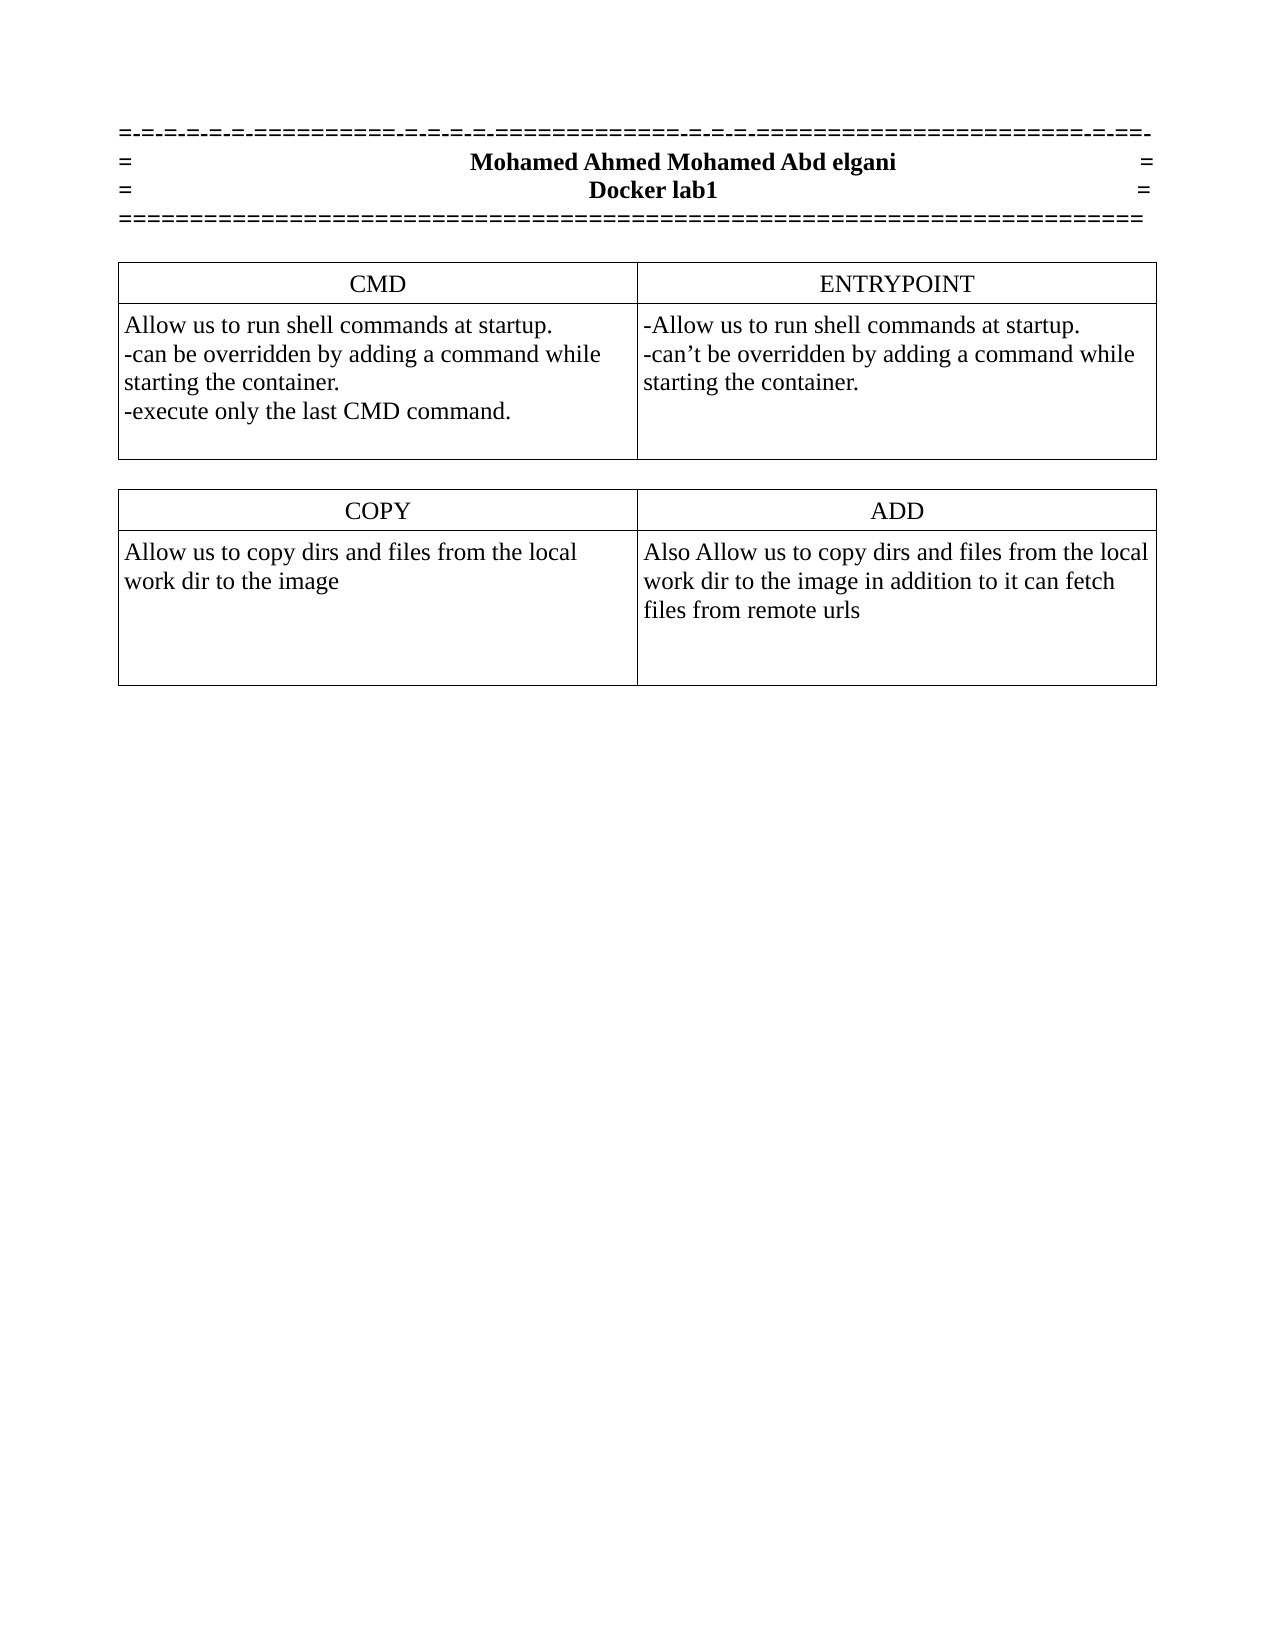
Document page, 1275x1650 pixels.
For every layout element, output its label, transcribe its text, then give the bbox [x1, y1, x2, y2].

table_header ADD [638, 490, 1156, 530]
table_header CMD [119, 263, 637, 303]
table_cell -Allow us to run shell commands at startup. -can’t be overridden by adding a command while starting the container. [638, 304, 1156, 459]
table_cell Allow us to copy dirs and files from the local work dir to the image [119, 531, 637, 685]
text =-=-=-=-=-=-==========-=-=-=-=-=============-=-=-=-=======================-=-==-= Mohamed Ahmed Mohamed Abd elgani = = Docker lab1 = [118, 118, 1157, 204]
table_cell Allow us to run shell commands at startup. -can be overridden by adding a command while starting the container. -execute only the last CMD command. [119, 304, 637, 459]
table_header COPY [119, 490, 637, 530]
table_header ENTRYPOINT [638, 263, 1156, 303]
table_cell Also Allow us to copy dirs and files from the local work dir to the image in addition to it can fetch files from remote urls [638, 531, 1156, 685]
text ======================================================================== [118, 204, 1157, 233]
